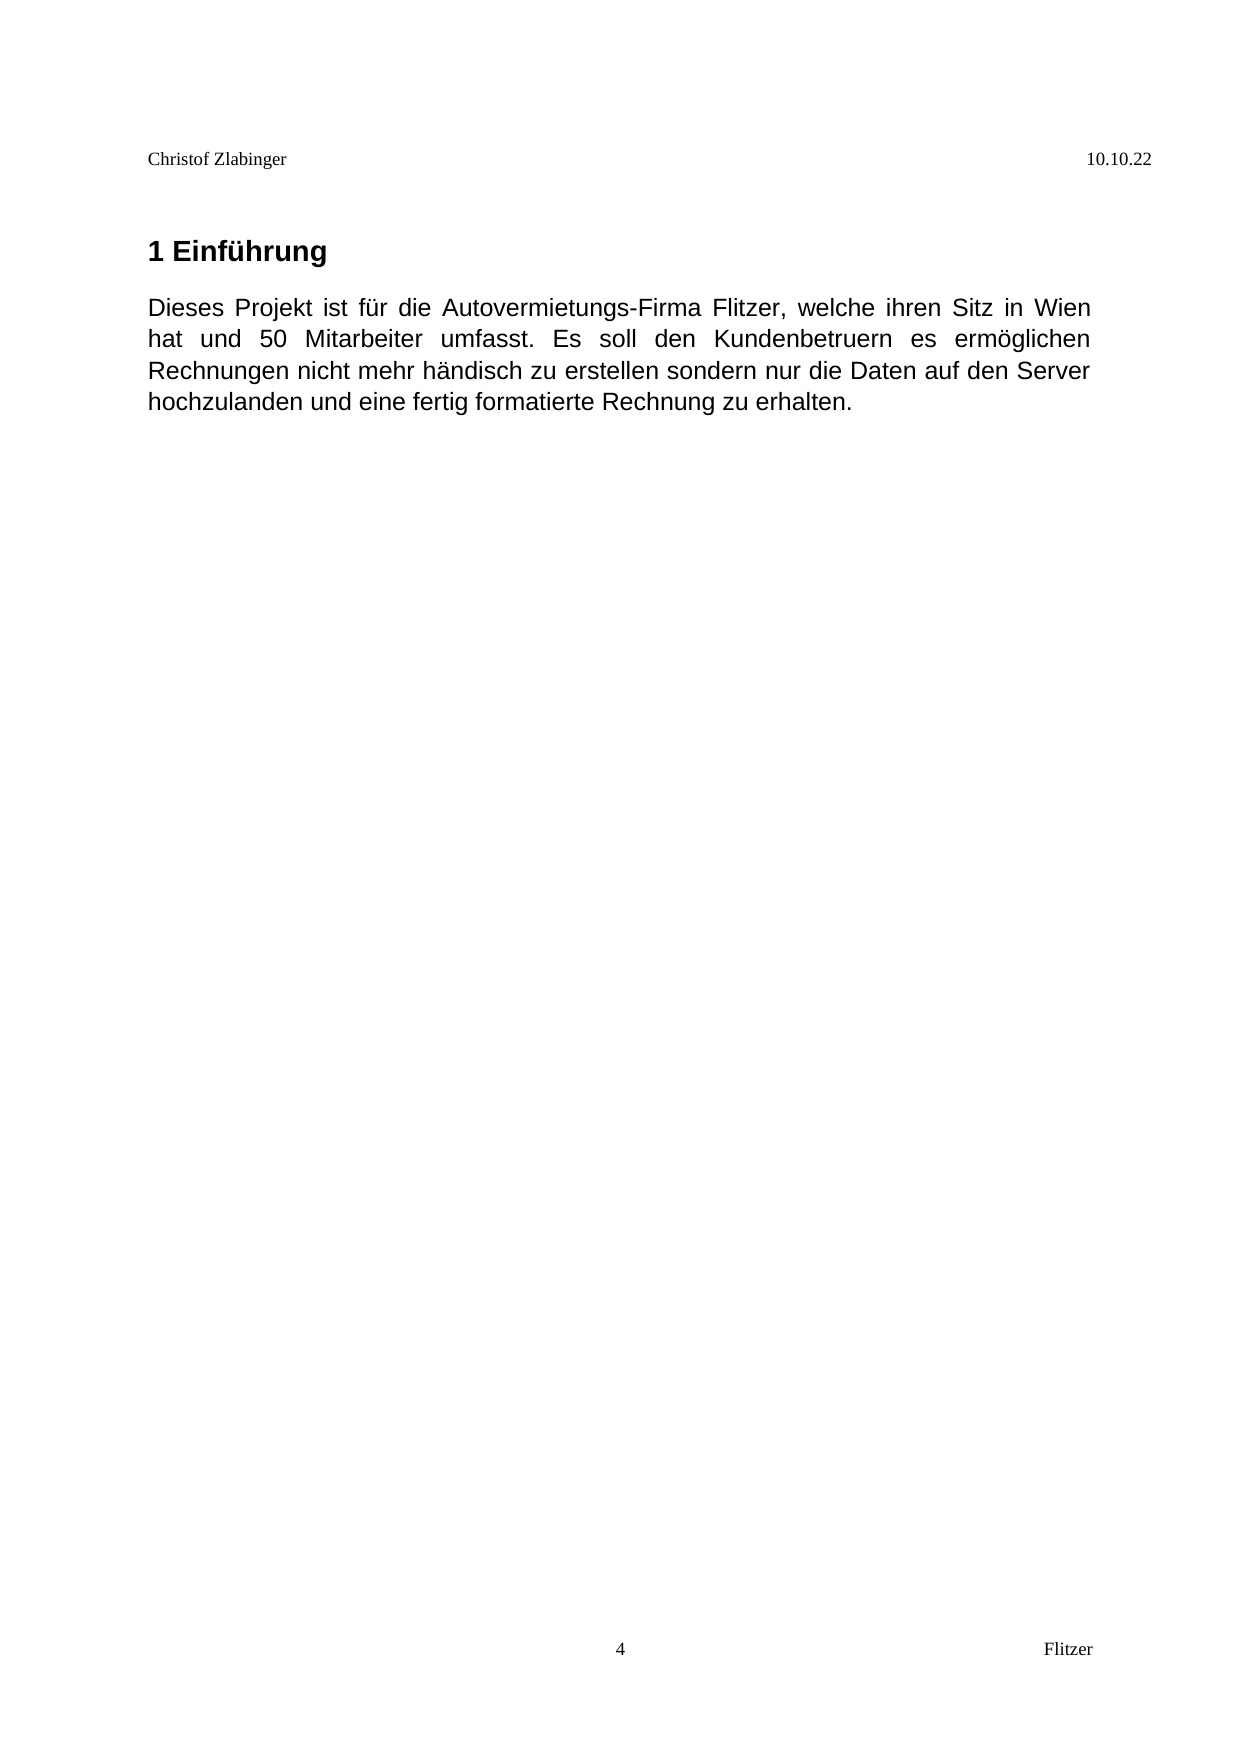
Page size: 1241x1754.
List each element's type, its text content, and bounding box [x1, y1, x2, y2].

text Dieses Projekt ist für die Autovermietungs-Firma Flitzer, welche ihren Sitz in Wien hat und 50 Mitarbeiter umfasst. Es soll den Kundenbetruern es ermöglichen Rechnungen nicht mehr händisch zu erstellen sondern nur die Daten auf den Server hochzulanden und eine fertig formatierte Rechnung zu erhalten. [148, 291, 1092, 416]
subtitle Einführung [148, 234, 1092, 268]
